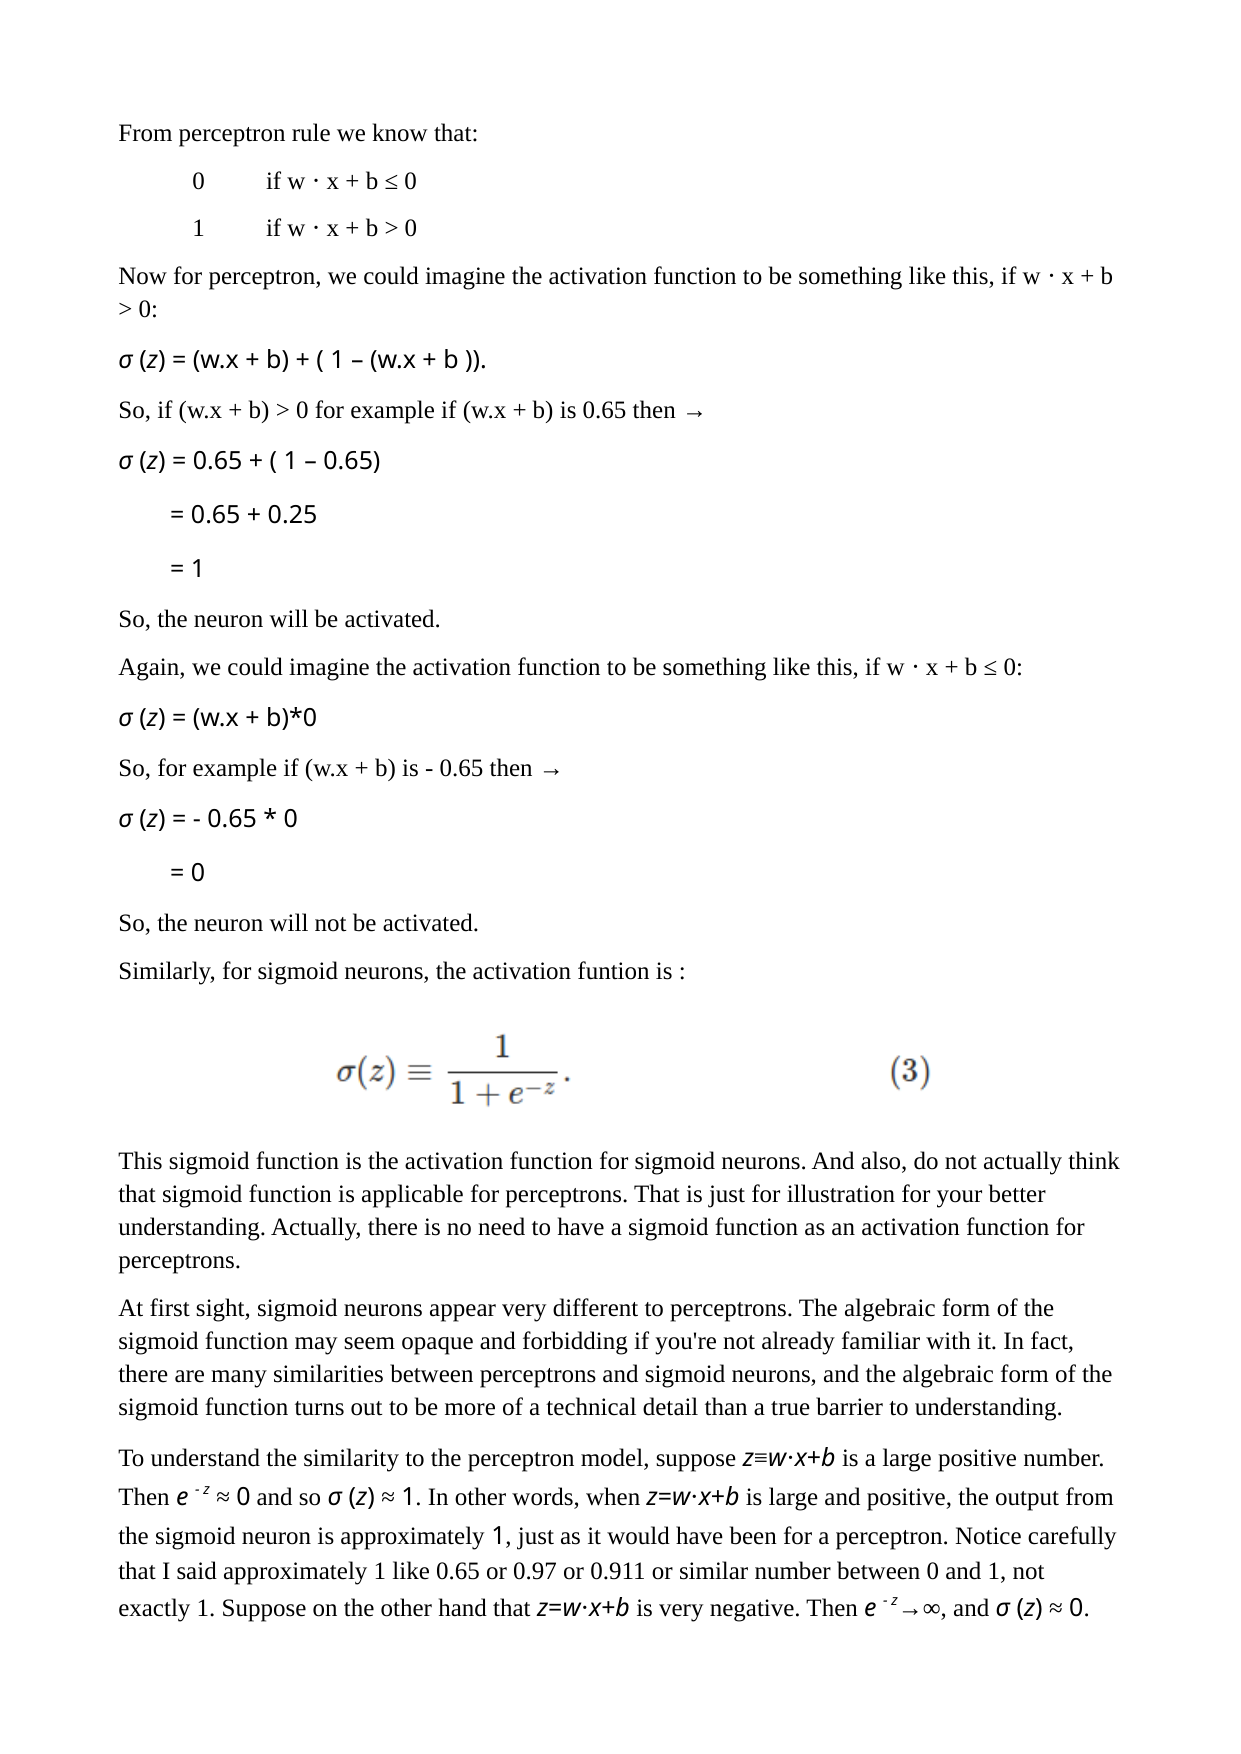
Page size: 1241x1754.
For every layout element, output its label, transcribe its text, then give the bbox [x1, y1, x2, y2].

text So, for example if (w.x + b) is - 0.65 then → [118, 753, 1122, 782]
text Now for perceptron, we could imagine the activation function to be something like this, if w ⋅ x + b > 0: [118, 261, 1122, 323]
text σ (z) = 0.65 + ( 1 – 0.65) [118, 443, 1122, 477]
text From perceptron rule we know that: [118, 118, 1122, 147]
text 1 if w ⋅ x + b > 0 [118, 213, 1122, 242]
text So, the neuron will be activated. [118, 604, 1122, 633]
text 0 if w ⋅ x + b ≤ 0 [118, 166, 1122, 194]
text σ (z) = - 0.65 * 0 [118, 801, 1122, 835]
picture [289, 1003, 951, 1128]
text To understand the similarity to the perceptron model, suppose z≡w⋅x+b is a large positive number. Then e - z ≈ 0 and so σ (z) ≈ 1. In other words, when z=w⋅x+b is large and positive, the output from the sigmoid neuron is approximately 1, just as it would have been for a perceptron. Notice carefully that I said approximately 1 like 0.65 or 0.97 or 0.911 or similar number between 0 and 1, not exactly 1. Suppose on the other hand that z=w⋅x+b is very negative. Then e - z→∞, and σ (z) ≈ 0. [118, 1439, 1122, 1624]
text = 1 [118, 550, 1122, 584]
text σ (z) = (w.x + b) + ( 1 – (w.x + b )). [118, 342, 1122, 376]
text = 0.65 + 0.25 [118, 497, 1122, 531]
text This sigmoid function is the activation function for sigmoid neurons. And also, do not actually think that sigmoid function is applicable for perceptrons. That is just for illustration for your better understanding. Actually, there is no need to have a sigmoid function as an activation function for perceptrons. [118, 1146, 1122, 1274]
text At first sight, sigmoid neurons appear very different to perceptrons. The algebraic form of the sigmoid function may seem opaque and forbidding if you're not already familiar with it. In fact, there are many similarities between perceptrons and sigmoid neurons, and the algebraic form of the sigmoid function turns out to be more of a technical detail than a true barrier to understanding. [118, 1293, 1122, 1421]
text Similarly, for sigmoid neurons, the activation funtion is : [118, 956, 1122, 984]
text So, if (w.x + b) > 0 for example if (w.x + b) is 0.65 then → [118, 395, 1122, 424]
text So, the neuron will not be activated. [118, 908, 1122, 937]
text Again, we could imagine the activation function to be something like this, if w ⋅ x + b ≤ 0: [118, 652, 1122, 681]
text σ (z) = (w.x + b)*0 [118, 699, 1122, 733]
text = 0 [118, 854, 1122, 888]
